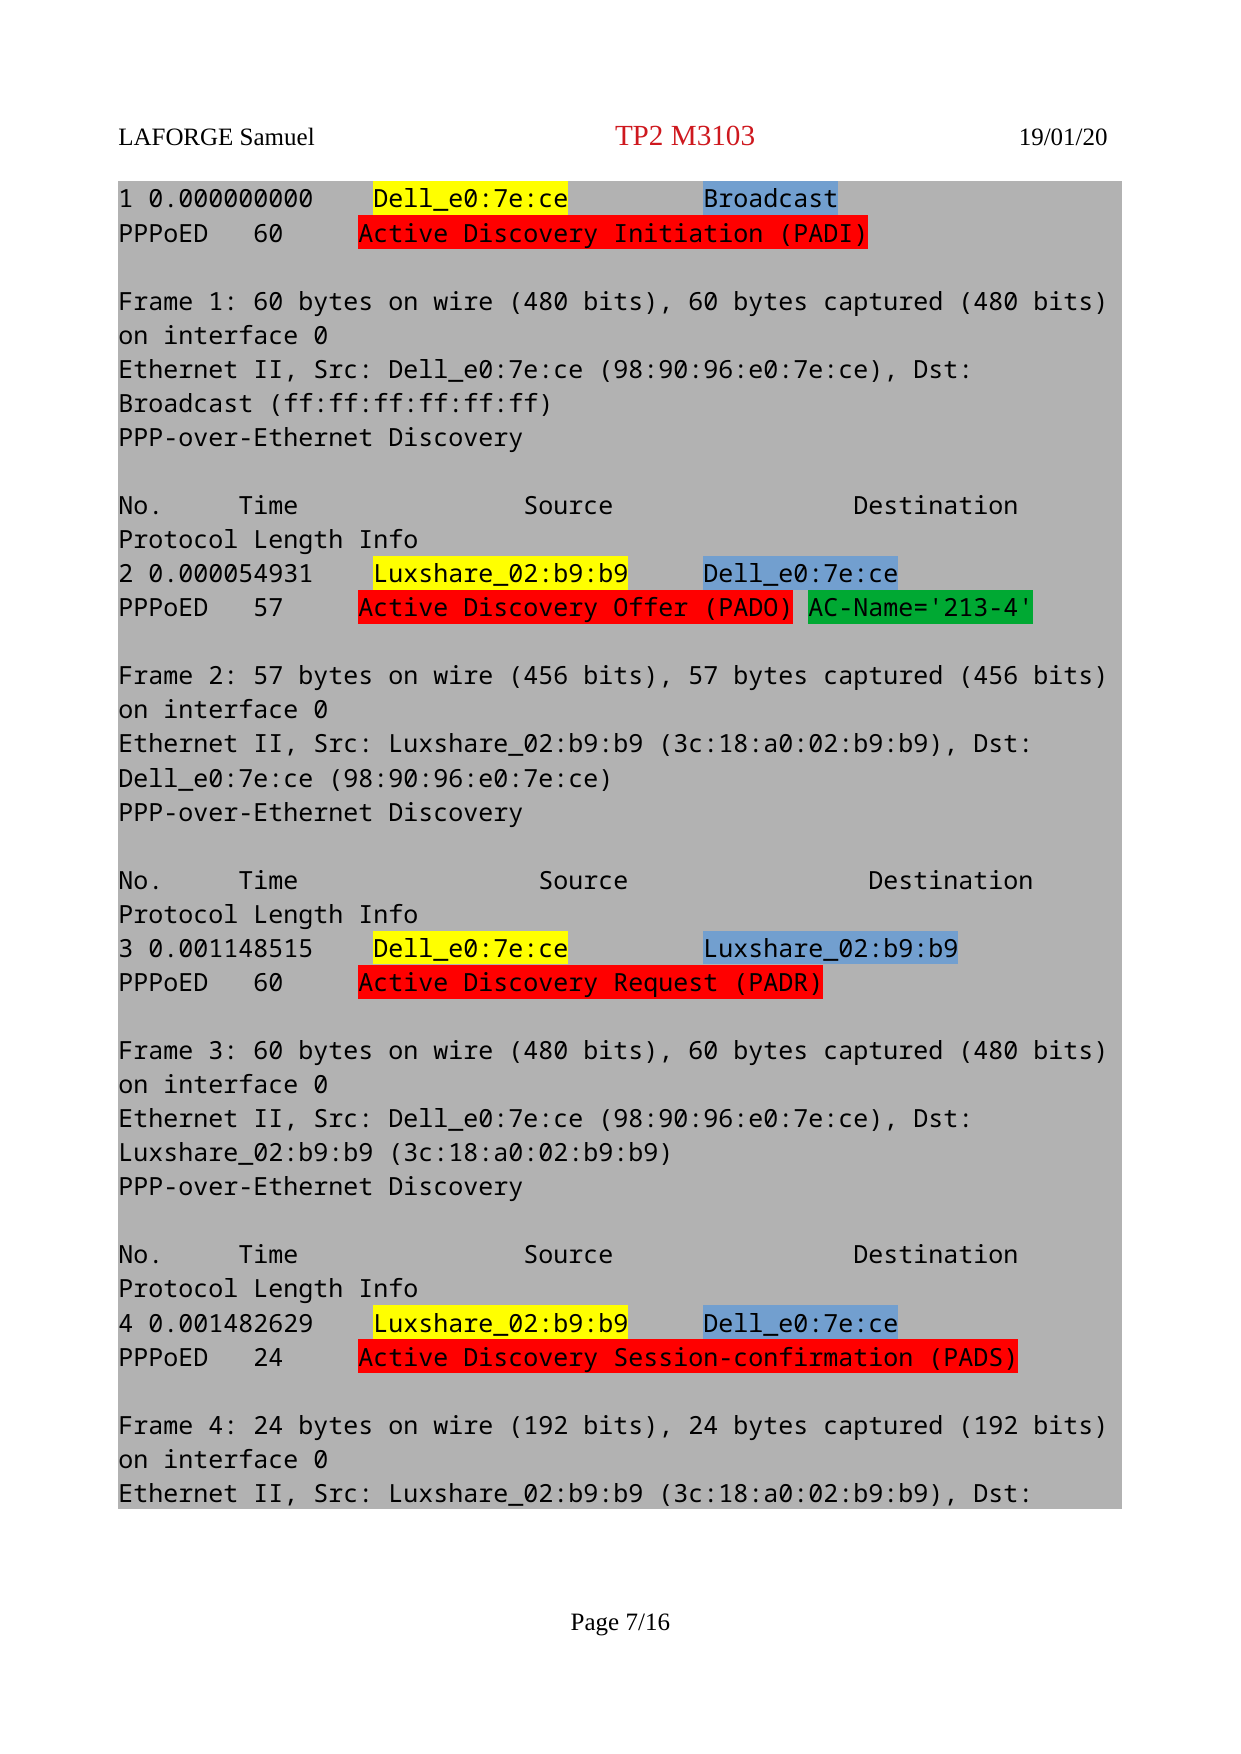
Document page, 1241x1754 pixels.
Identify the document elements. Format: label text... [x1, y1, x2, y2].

text 1 0.000000000 Dell_e0:7e:ce Broadcast PPPoED 60 Active Discovery Initiation (PADI) Frame 1: 60 bytes on wire (480 bits), 60 bytes captured (480 bits) on interface 0 Ethernet II, Src: Dell_e0:7e:ce (98:90:96:e0:7e:ce), Dst: Broadcast (ff:ff:ff:ff:ff:ff) PPP-over-Ethernet Discovery No. Time Source Destination Protocol Length Info 2 0.000054931 Luxshare_02:b9:b9 Dell_e0:7e:ce PPPoED 57 Active Discovery Offer (PADO) AC-Name='213-4' Frame 2: 57 bytes on wire (456 bits), 57 bytes captured (456 bits) on interface 0 Ethernet II, Src: Luxshare_02:b9:b9 (3c:18:a0:02:b9:b9), Dst: Dell_e0:7e:ce (98:90:96:e0:7e:ce) PPP-over-Ethernet Discovery No. Time Source Destination Protocol Length Info 3 0.001148515 Dell_e0:7e:ce Luxshare_02:b9:b9 PPPoED 60 Active Discovery Request (PADR) Frame 3: 60 bytes on wire (480 bits), 60 bytes captured (480 bits) on interface 0 Ethernet II, Src: Dell_e0:7e:ce (98:90:96:e0:7e:ce), Dst: Luxshare_02:b9:b9 (3c:18:a0:02:b9:b9) PPP-over-Ethernet Discovery No. Time Source Destination Protocol Length Info 4 0.001482629 Luxshare_02:b9:b9 Dell_e0:7e:ce PPPoED 24 Active Discovery Session-confirmation (PADS) Frame 4: 24 bytes on wire (192 bits), 24 bytes captured (192 bits) on interface 0 Ethernet II, Src: Luxshare_02:b9:b9 (3c:18:a0:02:b9:b9), Dst: [118, 181, 1122, 1509]
